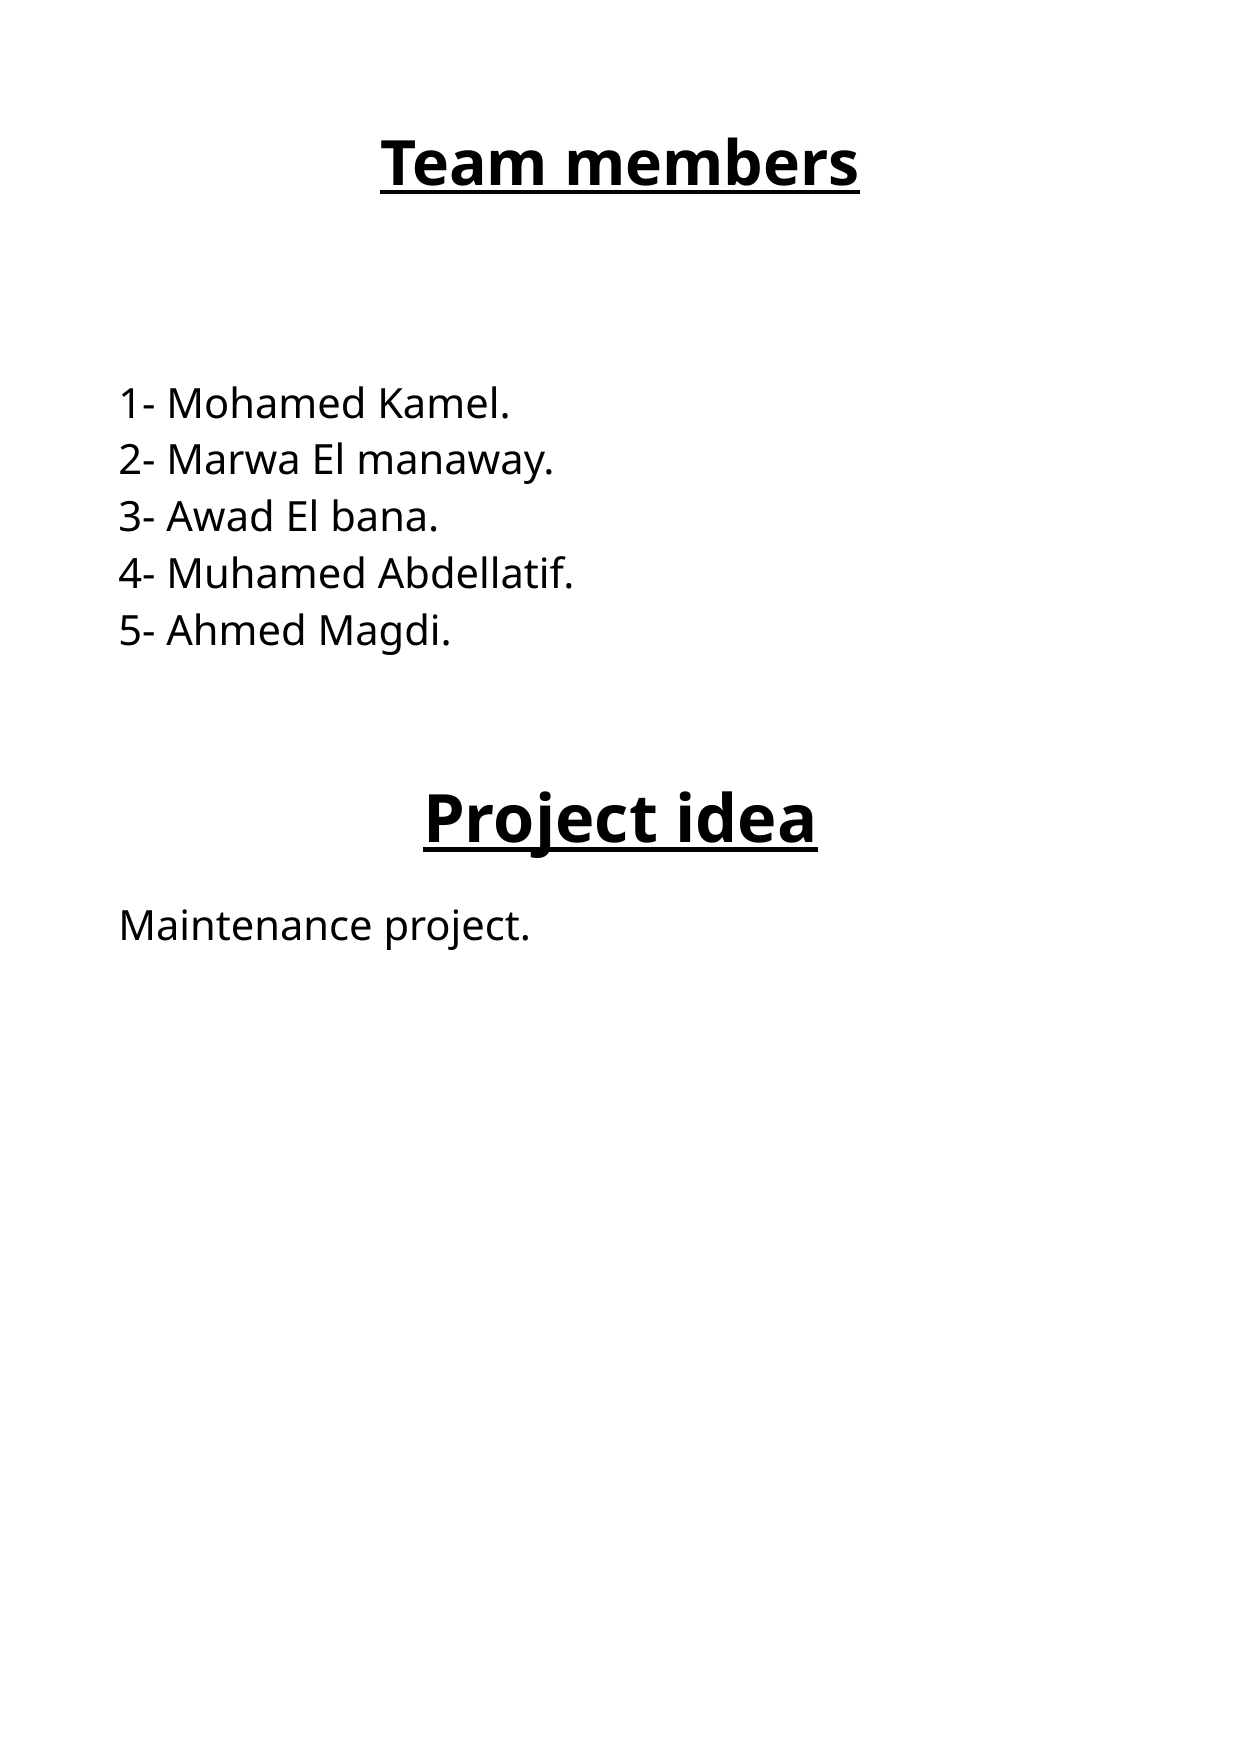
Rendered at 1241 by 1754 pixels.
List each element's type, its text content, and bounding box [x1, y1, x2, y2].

text Maintenance project. [118, 896, 1122, 952]
text 2- Marwa El manaway. [118, 430, 1122, 487]
text Project idea [118, 771, 1122, 862]
text 1- Mohamed Kamel. [118, 373, 1122, 430]
text 3- Awad El bana. [118, 487, 1122, 544]
text 4- Muhamed Abdellatif. [118, 544, 1122, 601]
text Team members [118, 118, 1122, 203]
text 5- Ahmed Magdi. [118, 601, 1122, 657]
